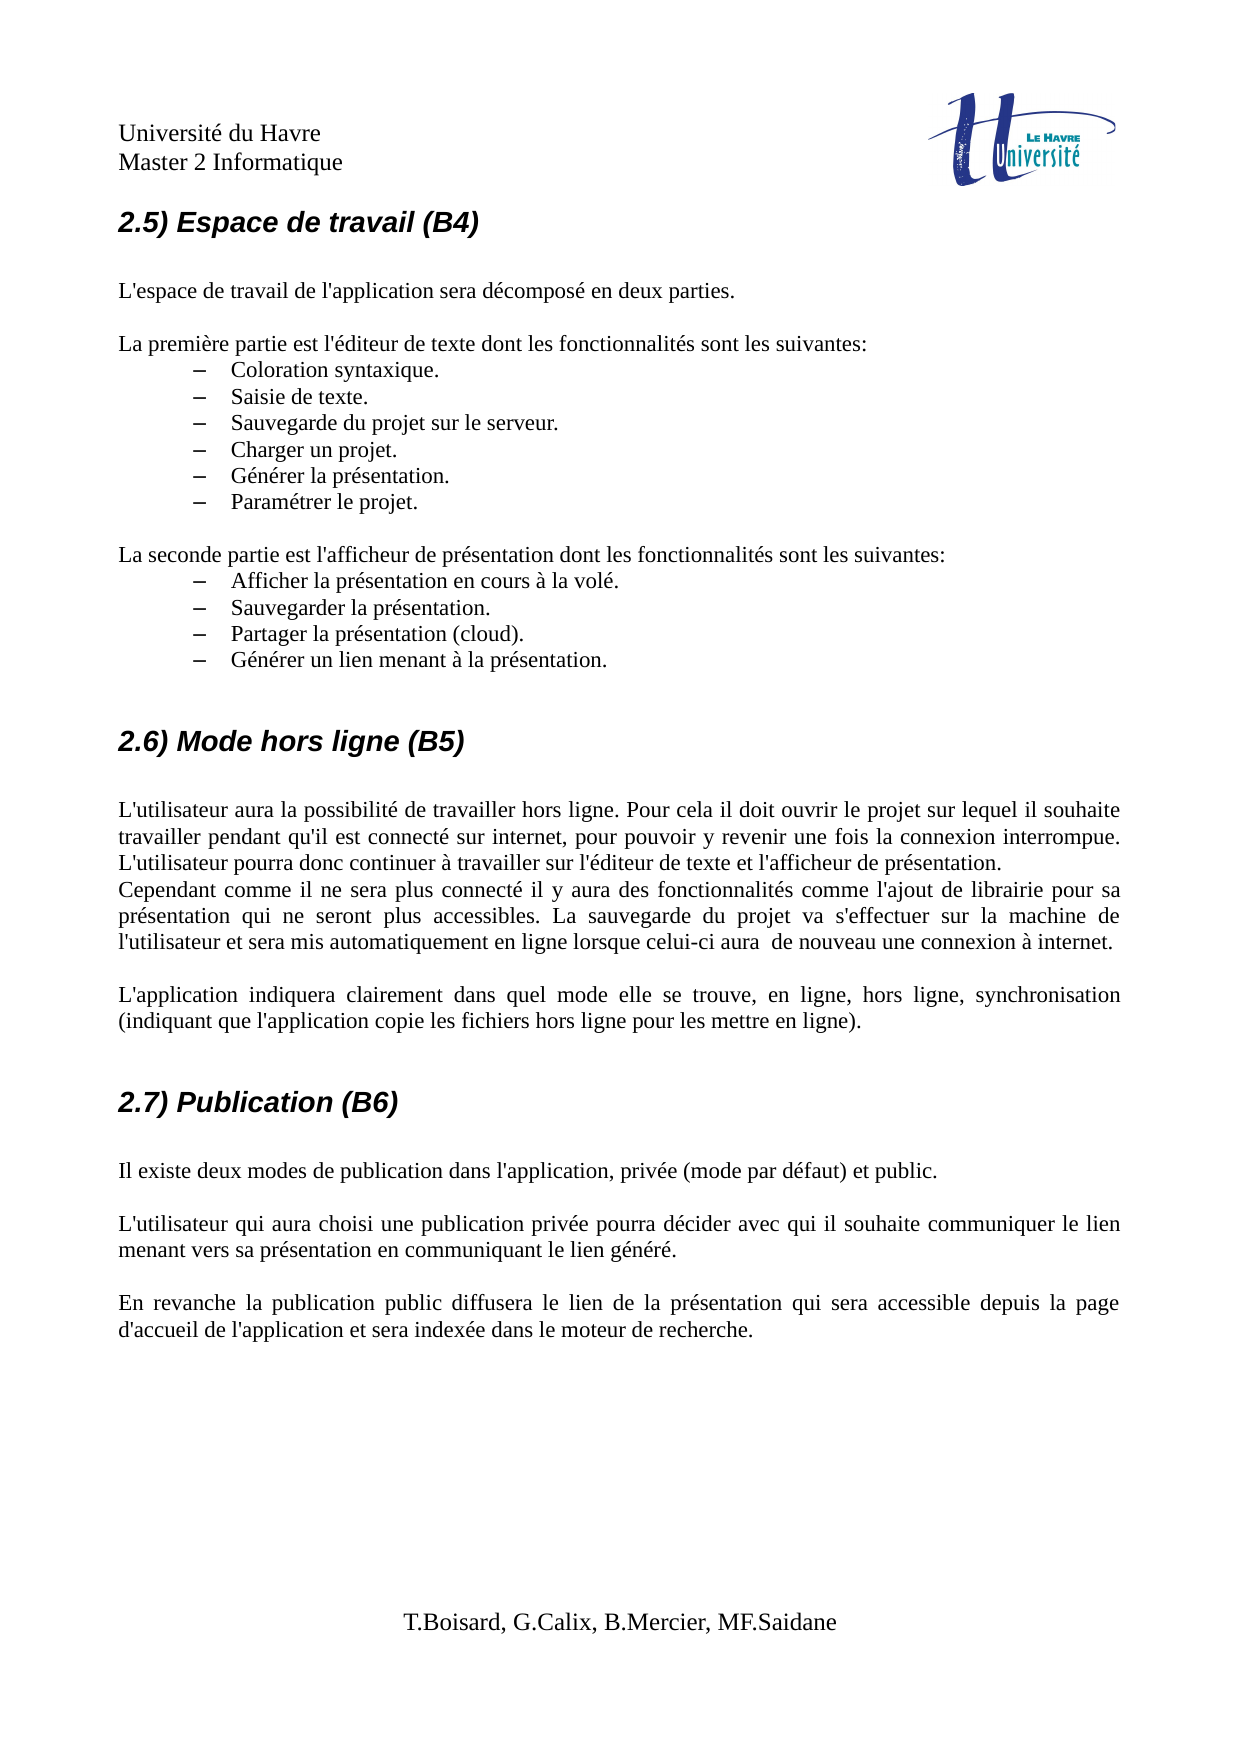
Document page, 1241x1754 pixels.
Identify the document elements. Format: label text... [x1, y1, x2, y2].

list Coloration syntaxique. [193, 357, 1122, 383]
list Saisie de texte. [193, 383, 1122, 409]
list Partager la présentation (cloud). [193, 620, 1122, 646]
list Générer un lien menant à la présentation. [193, 646, 1122, 673]
text Cependant comme il ne sera plus connecté il y aura des fonctionnalités comme l'ajout de librairie pour sa présentation qui ne seront plus accessibles. La sauvegarde du projet va s'effectuer sur la machine de l'utilisateur et sera mis automatiquement en ligne lorsque celui-ci aura de nouveau une connexion à internet. [118, 876, 1122, 955]
list Charger un projet. [193, 436, 1122, 462]
text L'espace de travail de l'application sera décomposé en deux parties. [118, 277, 1122, 304]
text Il existe deux modes de publication dans l'application, privée (mode par défaut) et public. [118, 1157, 1122, 1184]
text En revanche la publication public diffusera le lien de la présentation qui sera accessible depuis la page d'accueil de l'application et sera indexée dans le moteur de recherche. [118, 1289, 1122, 1342]
subtitle 2.5) Espace de travail (B4) [118, 205, 1122, 239]
list Sauvegarde du projet sur le serveur. [193, 409, 1122, 436]
subtitle 2.6) Mode hors ligne (B5) [118, 724, 1122, 758]
text L'application indiquera clairement dans quel mode elle se trouve, en ligne, hors ligne, synchronisation (indiquant que l'application copie les fichiers hors ligne pour les mettre en ligne). [118, 981, 1122, 1034]
text L'utilisateur qui aura choisi une publication privée pourra décider avec qui il souhaite communiquer le lien menant vers sa présentation en communiquant le lien généré. [118, 1210, 1122, 1263]
text L'utilisateur aura la possibilité de travailler hors ligne. Pour cela il doit ouvrir le projet sur lequel il souhaite travailler pendant qu'il est connecté sur internet, pour pouvoir y revenir une fois la connexion interrompue. L'utilisateur pourra donc continuer à travailler sur l'éditeur de texte et l'afficheur de présentation. [118, 797, 1122, 876]
text La première partie est l'éditeur de texte dont les fonctionnalités sont les suivantes: [118, 330, 1122, 357]
subtitle 2.7) Publication (B6) [118, 1085, 1122, 1119]
list Paramétrer le projet. [193, 488, 1122, 515]
picture [928, 93, 1116, 186]
list Afficher la présentation en cours à la volé. [193, 567, 1122, 594]
list Sauvegarder la présentation. [193, 594, 1122, 620]
text La seconde partie est l'afficheur de présentation dont les fonctionnalités sont les suivantes: [118, 541, 1122, 567]
list Générer la présentation. [193, 462, 1122, 488]
